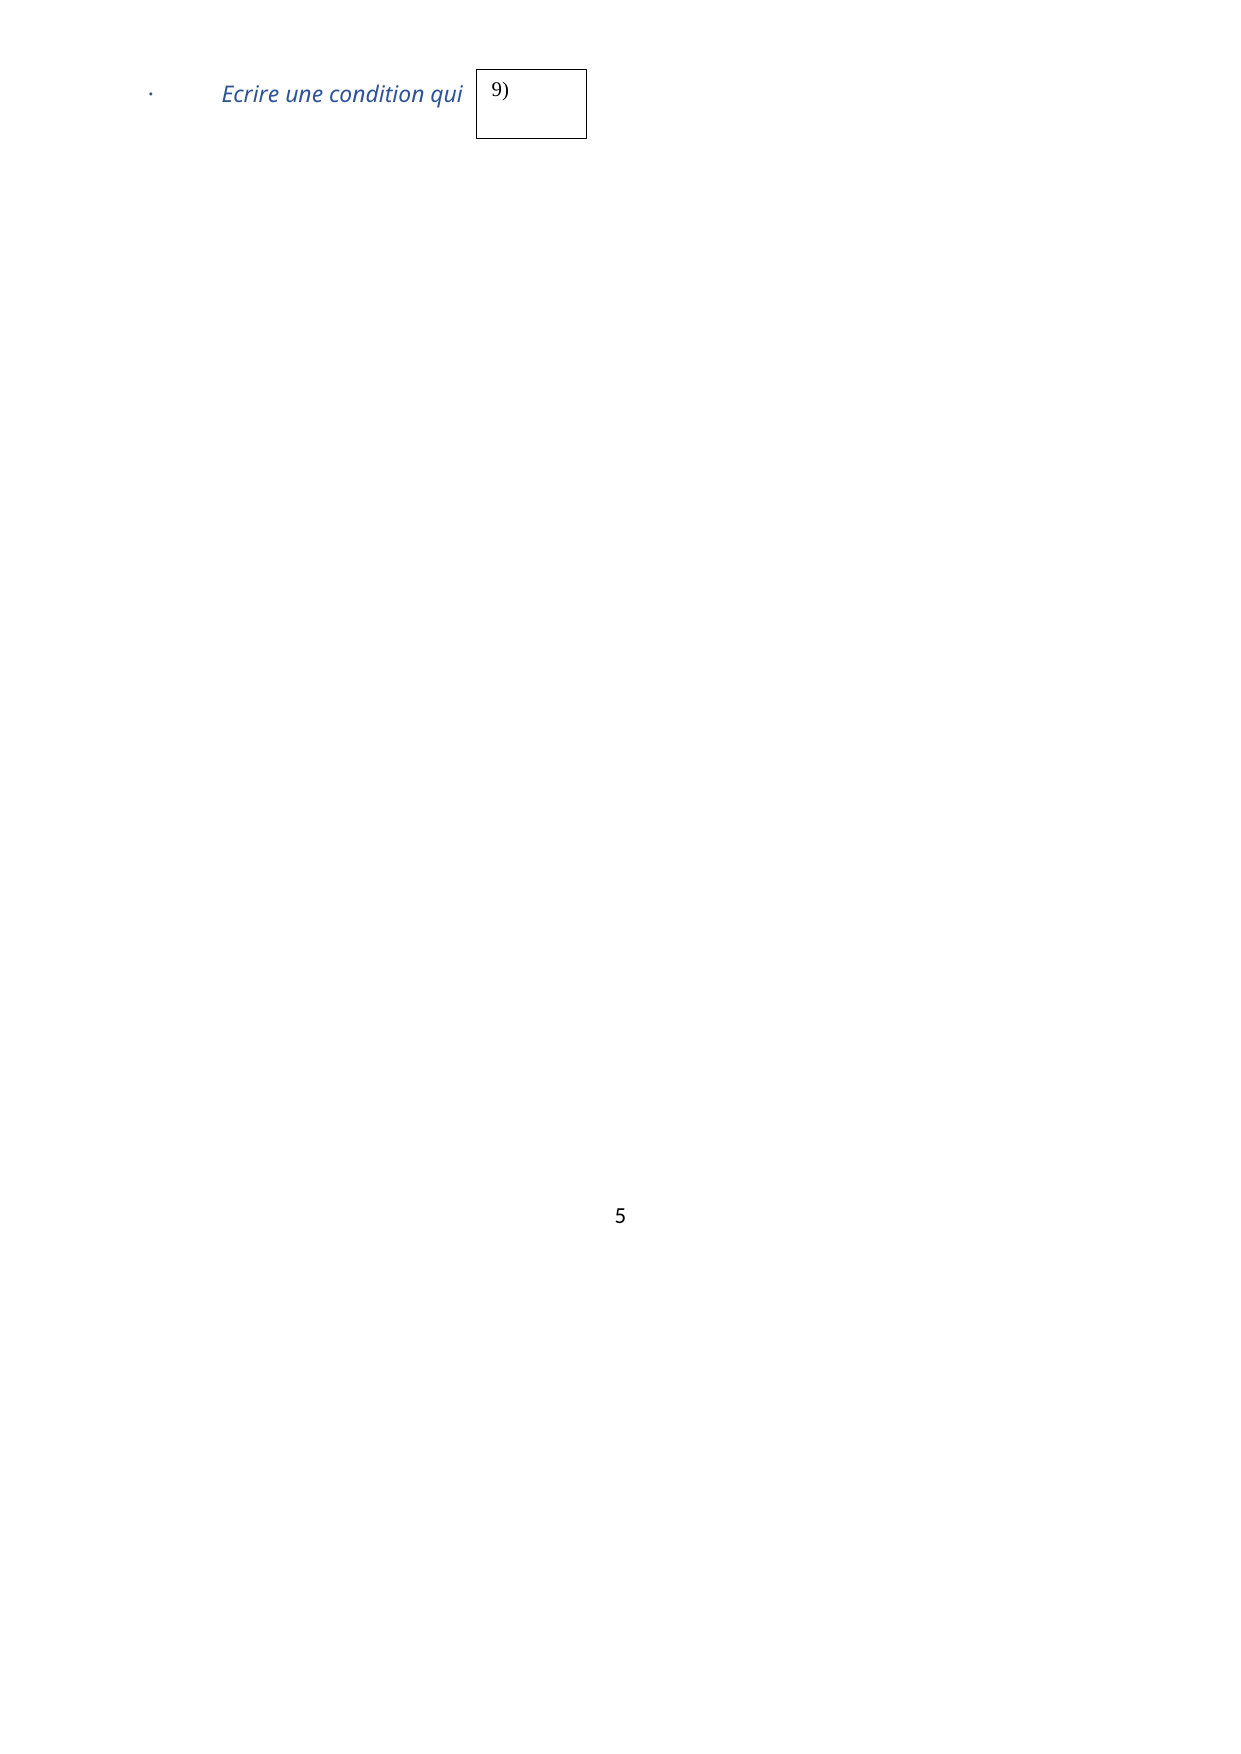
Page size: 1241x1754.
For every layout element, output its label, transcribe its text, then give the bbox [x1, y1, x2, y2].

list [587, 78, 1093, 109]
list Ecrire une condition qui [148, 78, 476, 109]
